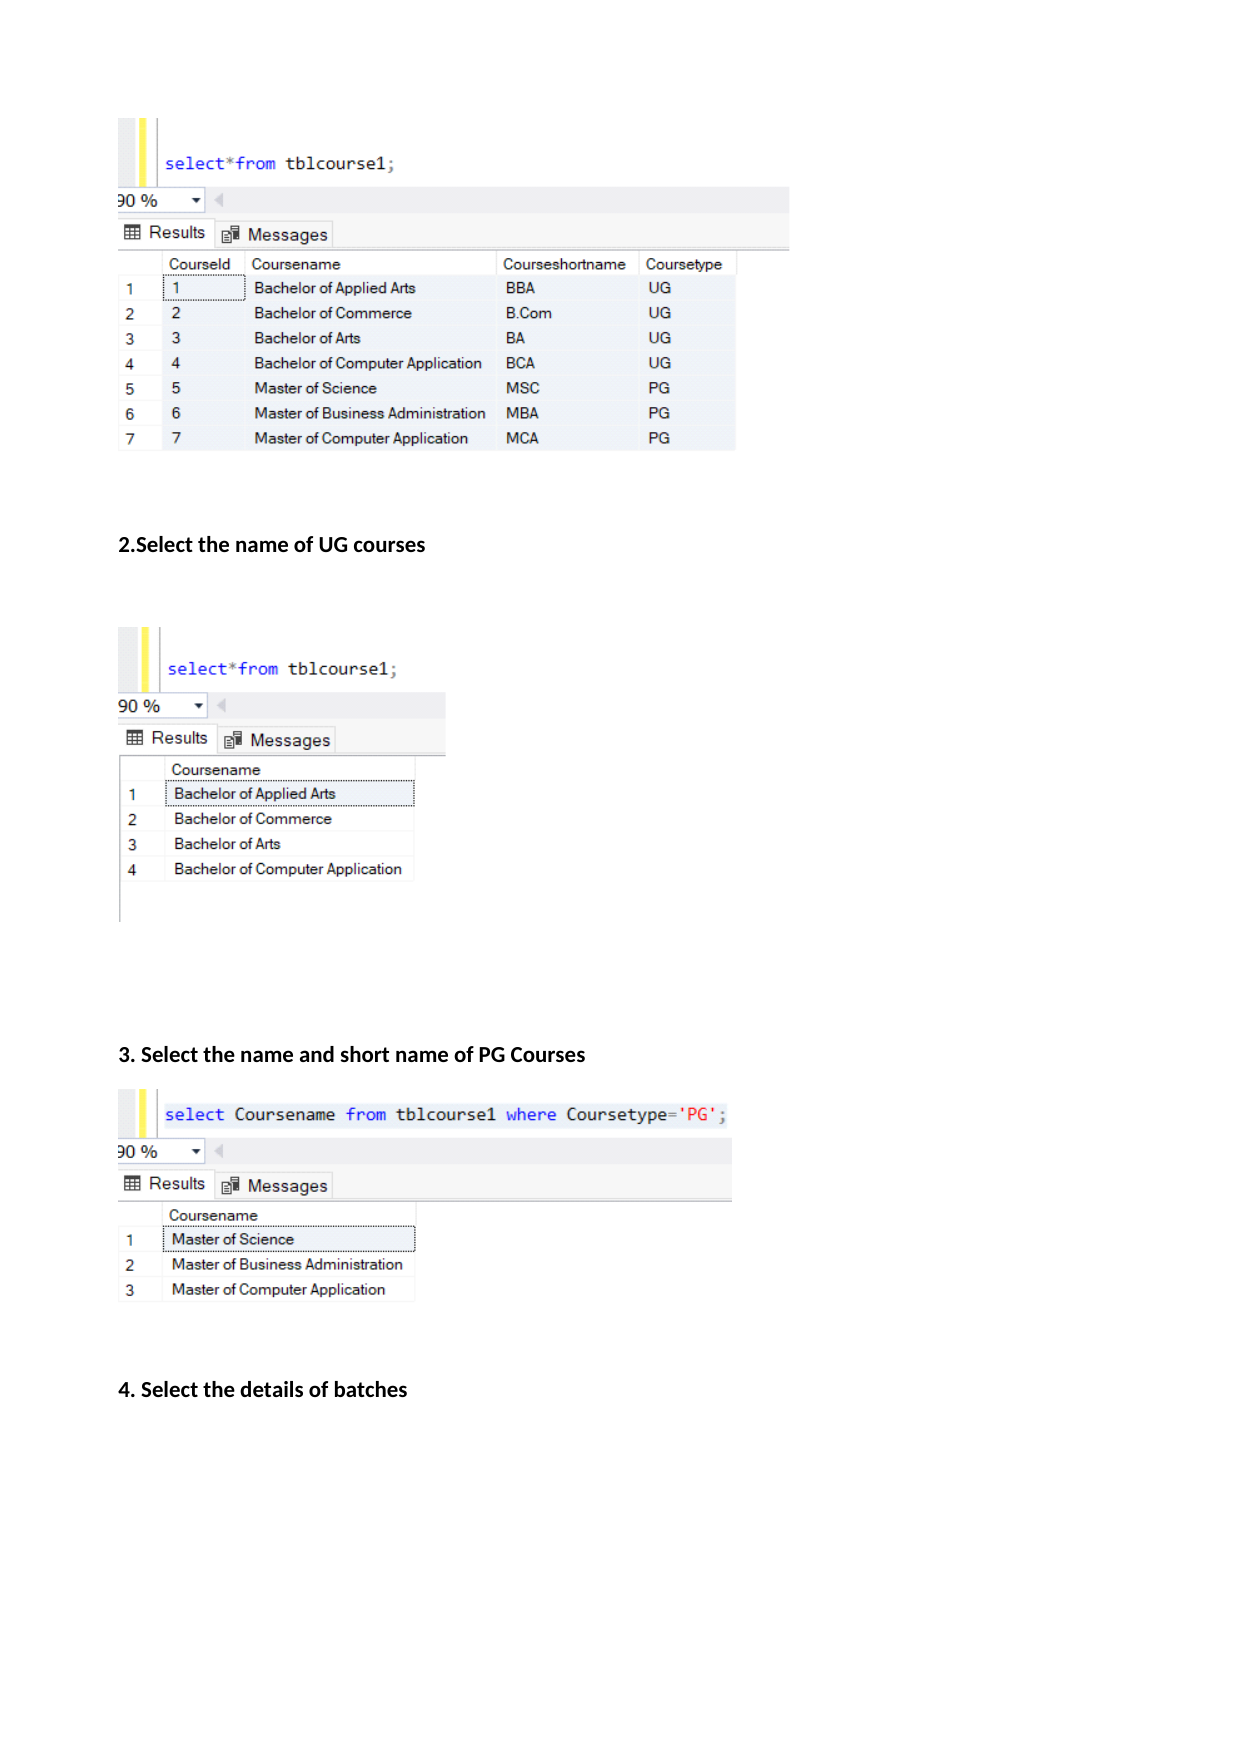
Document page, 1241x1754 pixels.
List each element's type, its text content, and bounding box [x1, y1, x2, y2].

text 2.Select the name of UG courses [118, 530, 1122, 558]
text 3. Select the name and short name of PG Courses [118, 1040, 1122, 1068]
text 4. Select the details of batches [118, 1375, 1122, 1403]
